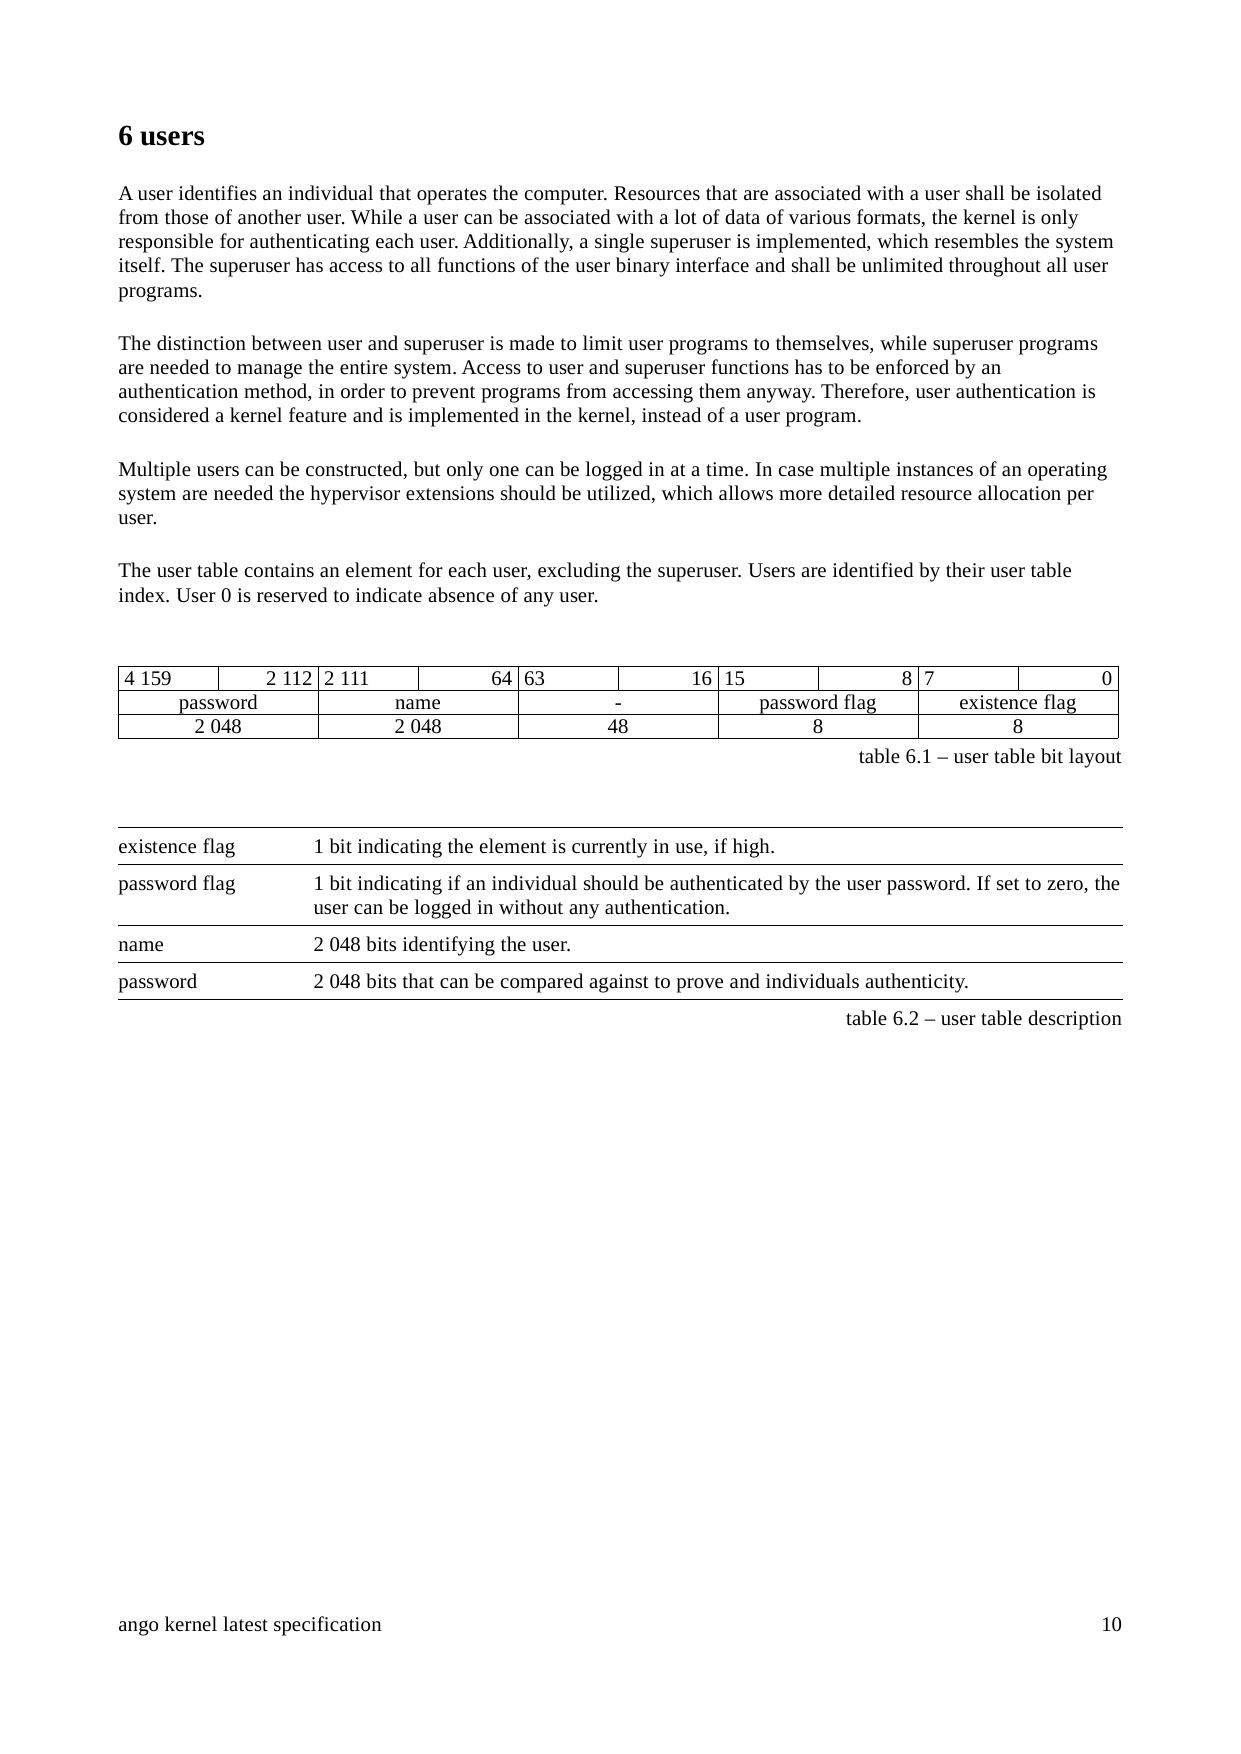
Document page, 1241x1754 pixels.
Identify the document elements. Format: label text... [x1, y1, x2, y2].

text A user identifies an individual that operates the computer. Resources that are associated with a user shall be isolated from those of another user. While a user can be associated with a lot of data of various formats, the kernel is only responsible for authenticating each user. Additionally, a single superuser is implemented, which resembles the system itself. The superuser has access to all functions of the user binary interface and shall be unlimited throughout all user programs. [118, 181, 1122, 301]
table_header 0 [1019, 667, 1118, 690]
text The user table contains an element for each user, excluding the superuser. Users are identified by their user table index. User 0 is reserved to indicate absence of any user. [118, 558, 1122, 606]
table_header 7 [919, 667, 1018, 690]
table_header 2 111 [319, 667, 418, 690]
table_cell - [519, 691, 718, 714]
table_cell 2 048 [119, 715, 318, 738]
table_cell password flag [118, 865, 313, 925]
table_header existence flag [118, 828, 313, 864]
table_cell password [119, 691, 318, 714]
table_cell 2 048 bits that can be compared against to prove and individuals authenticity. [313, 963, 1123, 999]
text 6 users [118, 118, 1122, 152]
table_cell password [118, 963, 313, 999]
table_cell 2 048 [319, 715, 518, 738]
table_cell 48 [519, 715, 718, 738]
table_header 63 [519, 667, 618, 690]
table_header 64 [419, 667, 518, 690]
table_header 16 [619, 667, 718, 690]
table_header 15 [719, 667, 818, 690]
table_header 8 [819, 667, 918, 690]
text The distinction between user and superuser is made to limit user programs to themselves, while superuser programs are needed to manage the entire system. Access to user and superuser functions has to be enforced by an authentication method, in order to prevent programs from accessing them anyway. Therefore, user authentication is considered a kernel feature and is implemented in the kernel, instead of a user program. [118, 331, 1122, 427]
table_cell name [118, 926, 313, 962]
table_cell name [319, 691, 518, 714]
table_cell 8 [719, 715, 918, 738]
text table 6.1 – user table bit layout [118, 744, 1122, 768]
table_cell 8 [919, 715, 1118, 738]
table_cell password flag [719, 691, 918, 714]
table_header 4 159 [119, 667, 218, 690]
table_cell 1 bit indicating if an individual should be authenticated by the user password. If set to zero, the user can be logged in without any authentication. [313, 865, 1123, 925]
table_header 1 bit indicating the element is currently in use, if high. [313, 828, 1123, 864]
table_cell existence flag [919, 691, 1118, 714]
text table 6.2 – user table description [118, 1006, 1122, 1030]
table_header 2 112 [219, 667, 318, 690]
text Multiple users can be constructed, but only one can be logged in at a time. In case multiple instances of an operating system are needed the hypervisor extensions should be utilized, which allows more detailed resource allocation per user. [118, 457, 1122, 529]
table_cell 2 048 bits identifying the user. [313, 926, 1123, 962]
